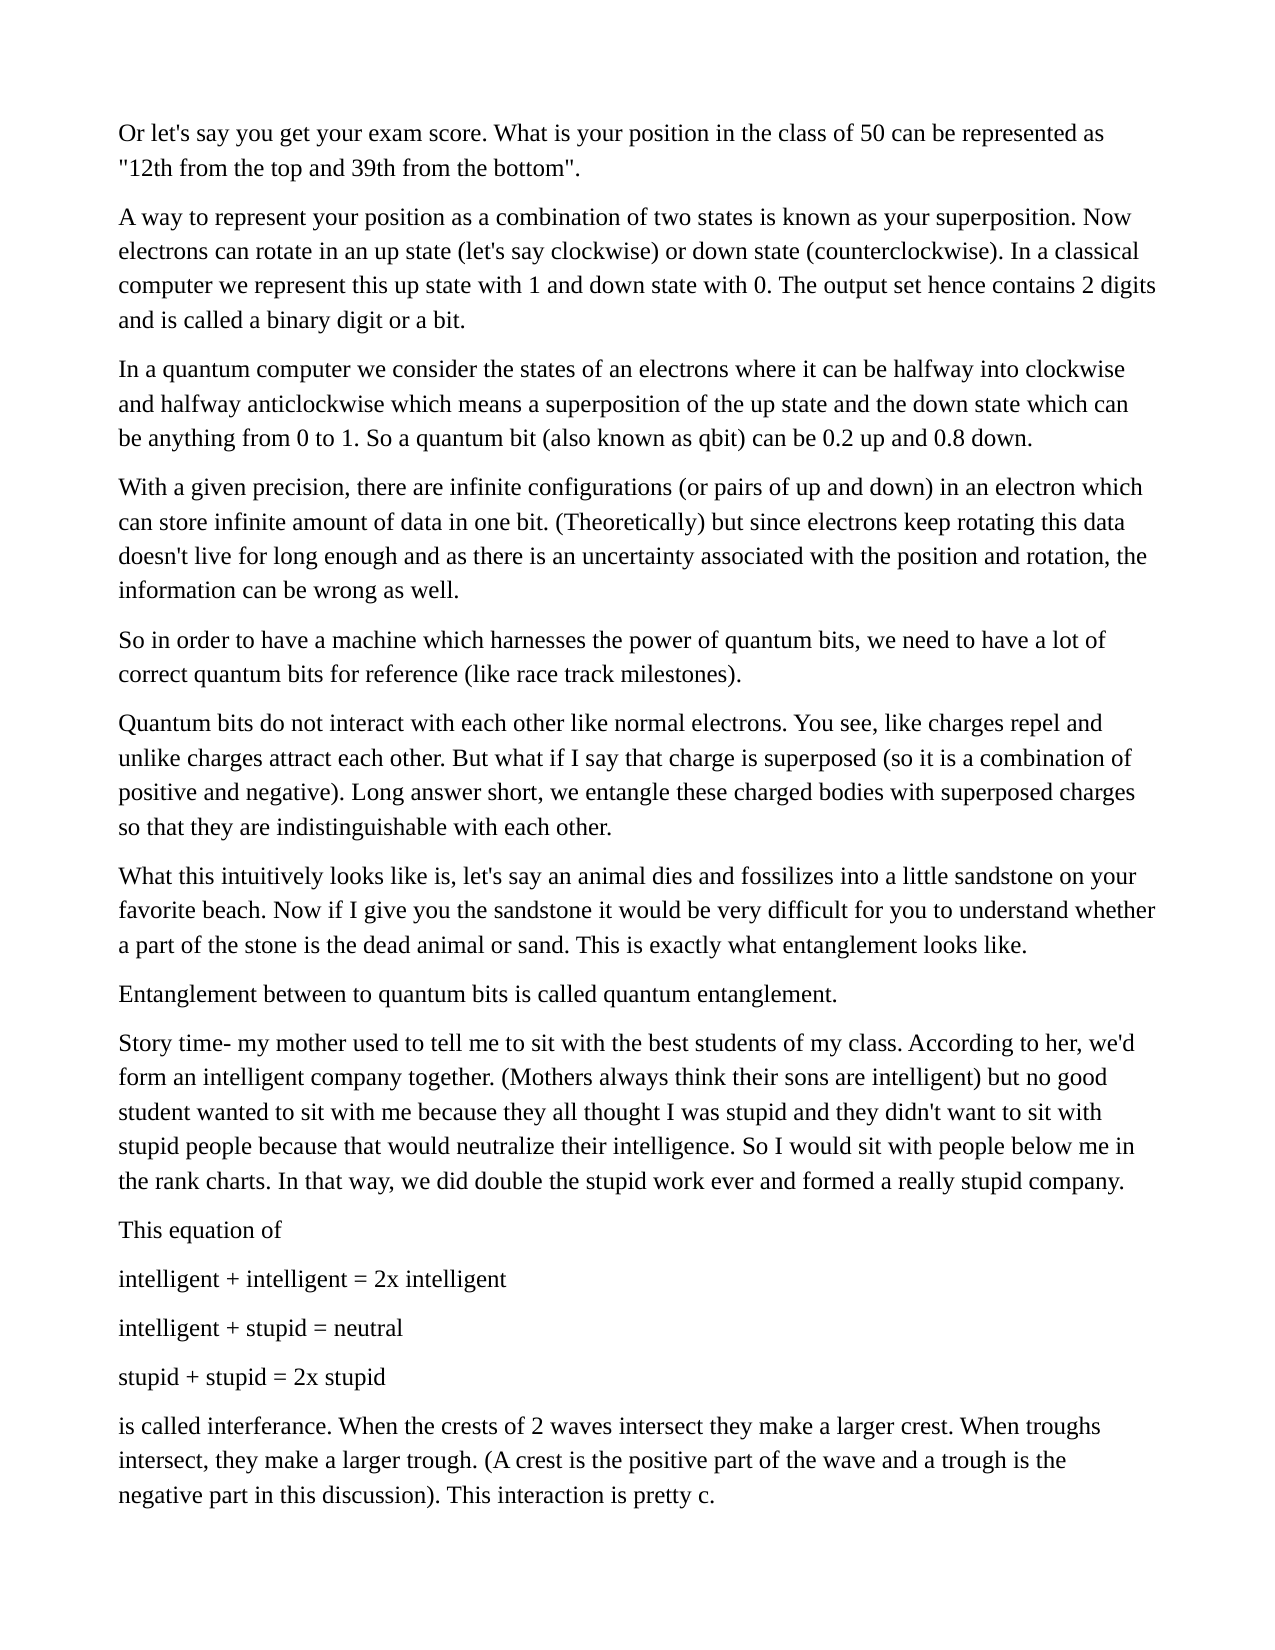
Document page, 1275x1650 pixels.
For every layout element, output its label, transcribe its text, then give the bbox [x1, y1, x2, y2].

text Story time- my mother used to tell me to sit with the best students of my class. According to her, we'd form an intelligent company together. (Mothers always think their sons are intelligent) but no good student wanted to sit with me because they all thought I was stupid and they didn't want to sit with stupid people because that would neutralize their intelligence. So I would sit with people below me in the rank charts. In that way, we did double the stupid work ever and formed a really stupid company. [118, 1028, 1157, 1194]
text This equation of [118, 1215, 1157, 1243]
text What this intuitively looks like is, let's say an animal dies and fossilizes into a little sandstone on your favorite beach. Now if I give you the sandstone it would be very difficult for you to understand whether a part of the stone is the dead animal or sand. This is exactly what entanglement looks like. [118, 861, 1157, 958]
text In a quantum computer we consider the states of an electrons where it can be halfway into clockwise and halfway anticlockwise which means a superposition of the up state and the down state which can be anything from 0 to 1. So a quantum bit (also known as qbit) can be 0.2 up and 0.8 down. [118, 354, 1157, 452]
text is called interferance. When the crests of 2 waves intersect they make a larger crest. When troughs intersect, they make a larger trough. (A crest is the positive part of the wave and a trough is the negative part in this discussion). This interaction is pretty c. [118, 1411, 1157, 1509]
text Entanglement between to quantum bits is called quantum entanglement. [118, 979, 1157, 1007]
text Quantum bits do not interact with each other like normal electrons. You see, like charges repel and unlike charges attract each other. But what if I say that charge is superposed (so it is a combination of positive and negative). Long answer short, we entangle these charged bodies with superposed charges so that they are indistinguishable with each other. [118, 708, 1157, 840]
text intelligent + intelligent = 2x intelligent [118, 1264, 1157, 1293]
text intelligent + stupid = neutral [118, 1313, 1157, 1342]
text Or let's say you get your exam score. What is your position in the class of 50 can be represented as "12th from the top and 39th from the bottom". [118, 118, 1157, 181]
text stupid + stupid = 2x stupid [118, 1362, 1157, 1391]
text With a given precision, there are infinite configurations (or pairs of up and down) in an electron which can store infinite amount of data in one bit. (Theoretically) but since electrons keep rotating this data doesn't live for long enough and as there is an uncertainty associated with the position and rotation, the information can be wrong as well. [118, 472, 1157, 604]
text So in order to have a machine which harnesses the power of quantum bits, we need to have a lot of correct quantum bits for reference (like race track milestones). [118, 625, 1157, 688]
text A way to represent your position as a combination of two states is known as your superposition. Now electrons can rotate in an up state (let's say clockwise) or down state (counterclockwise). In a classical computer we represent this up state with 1 and down state with 0. The output set hence contains 2 digits and is called a binary digit or a bit. [118, 202, 1157, 334]
